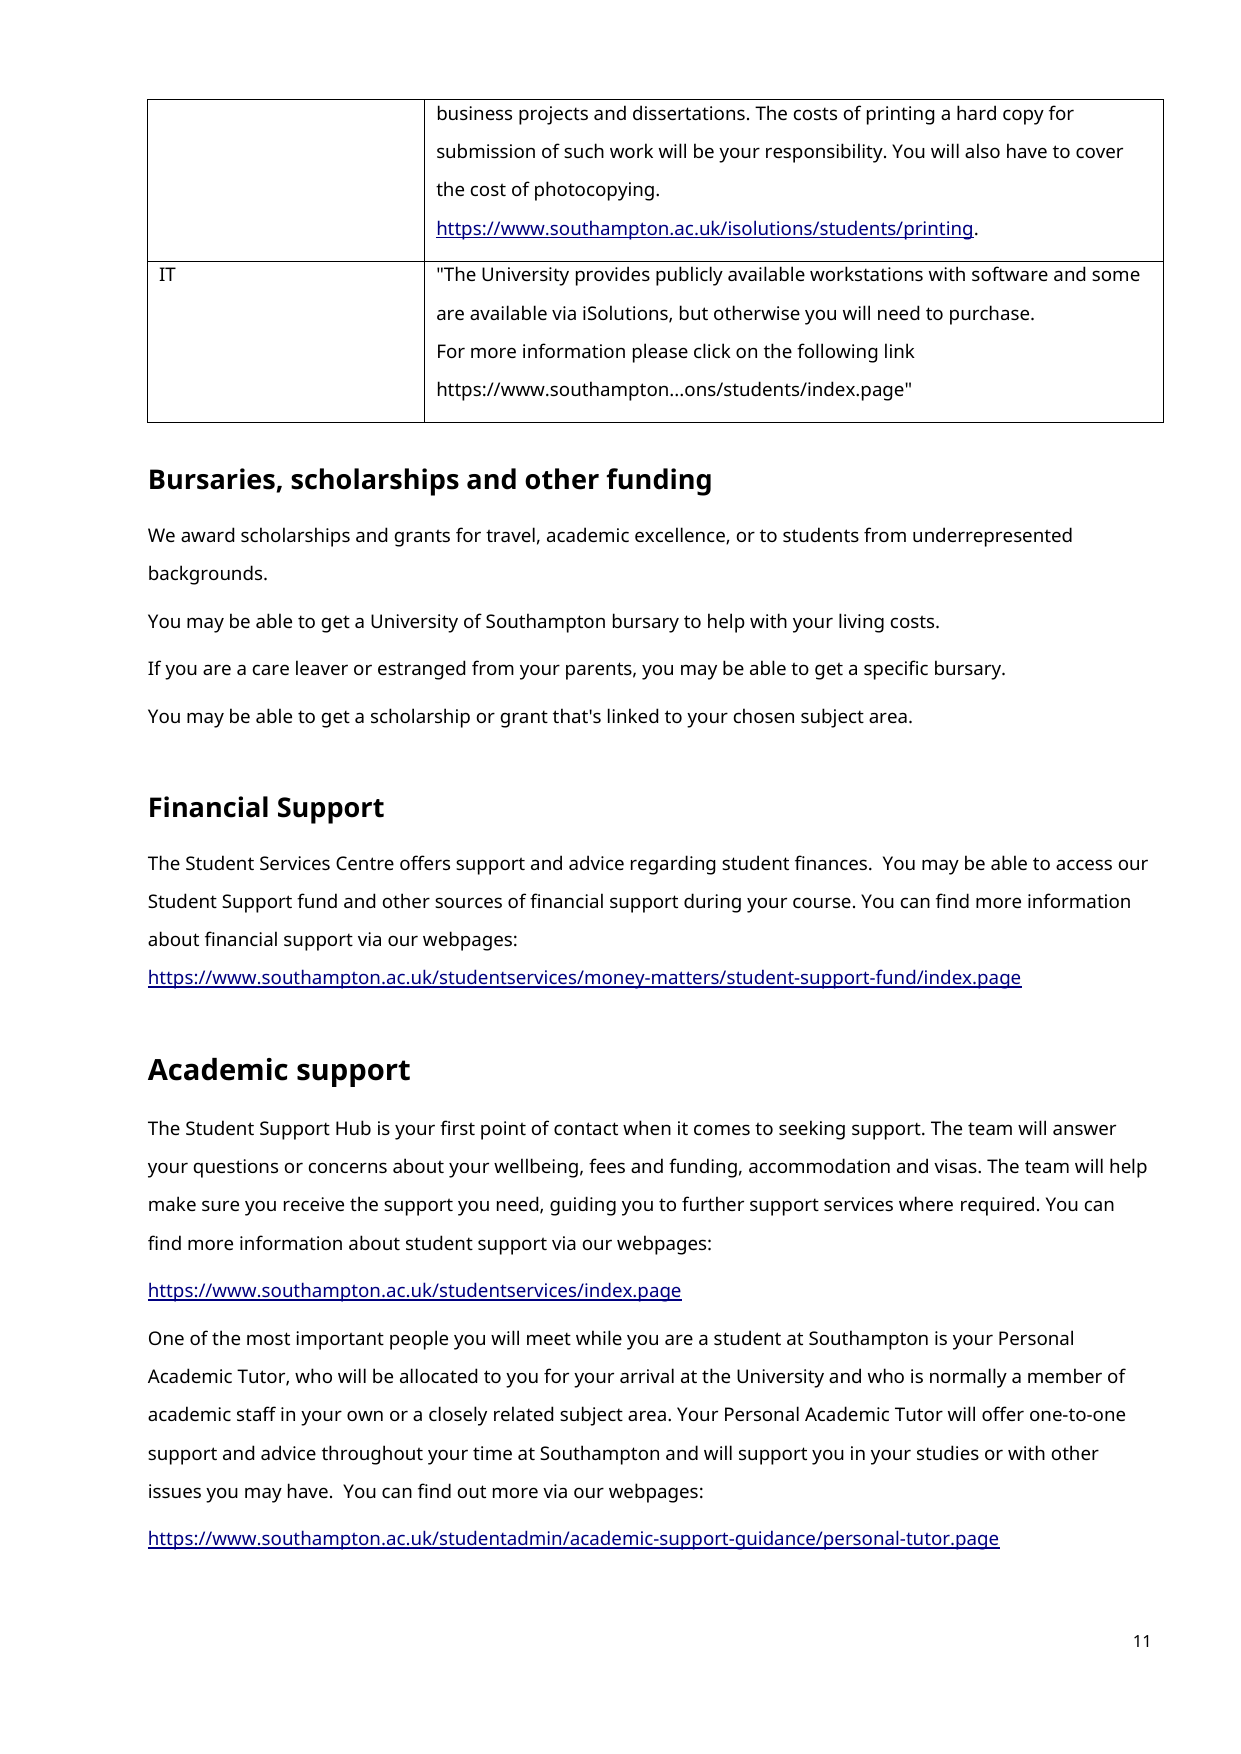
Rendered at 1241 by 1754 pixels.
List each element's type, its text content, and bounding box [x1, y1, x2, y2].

table_cell IT [148, 262, 424, 422]
table_cell business projects and dissertations. The costs of printing a hard copy for submission of such work will be your responsibility. You will also have to cover the cost of photocopying. https://www.southampton.ac.uk/isolutions/students/printing. [425, 100, 1163, 261]
subtitle Financial Support [148, 788, 1152, 825]
text You may be able to get a University of Southampton bursary to help with your living costs. [148, 608, 1152, 633]
text The Student Services Centre offers support and advice regarding student finances. You may be able to access our Student Support fund and other sources of financial support during your course. You can find more information about financial support via our webpages: https://www.southampton.ac.uk/studentservices/money-matters/student-support-fund/index.page [148, 850, 1152, 990]
text https://www.southampton.ac.uk/studentservices/index.page [148, 1278, 1152, 1303]
table_cell [148, 100, 424, 261]
text We award scholarships and grants for travel, academic excellence, or to students from underrepresented backgrounds. [148, 522, 1152, 586]
text One of the most important people you will meet while you are a student at Southampton is your Personal Academic Tutor, who will be allocated to you for your arrival at the University and who is normally a member of academic staff in your own or a closely related subject area. Your Personal Academic Tutor will offer one-to-one support and advice throughout your time at Southampton and will support you in your studies or with other issues you may have. You can find out more via our webpages: [148, 1325, 1152, 1504]
text https://www.southampton.ac.uk/studentadmin/academic-support-guidance/personal-tutor.page [148, 1526, 1152, 1551]
table_cell "The University provides publicly available workstations with software and some are available via iSolutions, but otherwise you will need to purchase. For more information please click on the following link https://www.southampton...ons/students/index.page" [425, 262, 1163, 422]
text The Student Support Hub is your first point of contact when it comes to seeking support. The team will answer your questions or concerns about your wellbeing, fees and funding, accommodation and visas. The team will help make sure you receive the support you need, guiding you to further support services where required. You can find more information about student support via our webpages: [148, 1115, 1152, 1256]
text If you are a care leaver or estranged from your parents, you may be able to get a specific bursary. [148, 656, 1152, 681]
subtitle Academic support [148, 1049, 1152, 1089]
subtitle Bursaries, scholarships and other funding [148, 461, 1152, 497]
text You may be able to get a scholarship or grant that's linked to your chosen subject area. [148, 703, 1152, 729]
